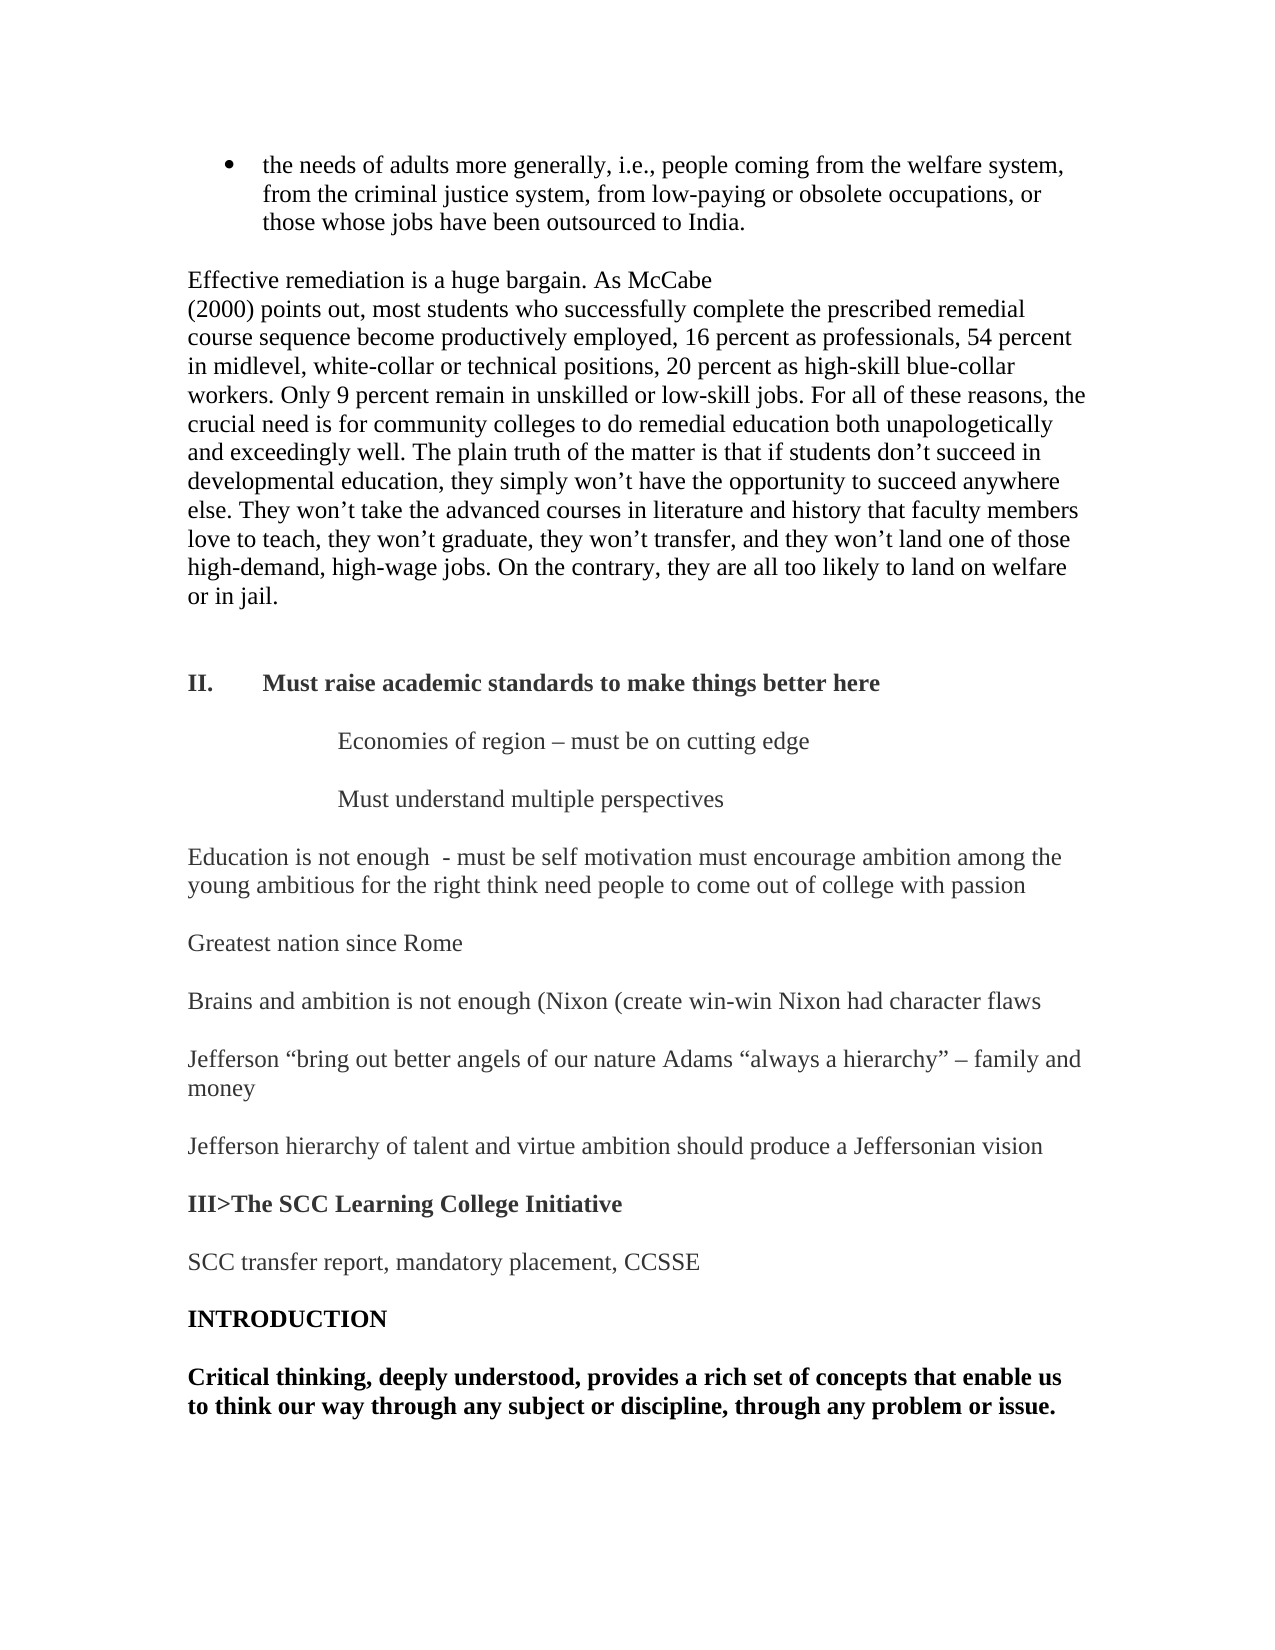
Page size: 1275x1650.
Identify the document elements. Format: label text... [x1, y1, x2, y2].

text else. They won’t take the advanced courses in literature and history that faculty members love to teach, they won’t graduate, they won’t transfer, and they won’t land one of those [187, 495, 1087, 552]
text SCC transfer report, mandatory placement, CCSSE [187, 1247, 1087, 1275]
text Education is not enough - must be self motivation must encourage ambition among the young ambitious for the right think need people to come out of college with passion [187, 842, 1087, 899]
text Greatest nation since Rome [187, 928, 1087, 957]
text Jefferson hierarchy of talent and virtue ambition should produce a Jeffersonian vision [187, 1131, 1087, 1159]
text INTRODUCTION [187, 1304, 1087, 1333]
text Economies of region – must be on cutting edge [262, 726, 1087, 754]
text II. Must raise academic standards to make things better here [187, 668, 1087, 697]
text Brains and ambition is not enough (Nixon (create win-win Nixon had character flaws [187, 986, 1087, 1015]
list the needs of adults more generally, i.e., people coming from the welfare system, from the criminal justice system, from low-paying or obsolete occupations, or those whose jobs have been outsourced to India. [225, 150, 1087, 236]
text Must understand multiple perspectives [262, 784, 1087, 812]
text III>The SCC Learning College Initiative [187, 1189, 1087, 1217]
text and exceedingly well. The plain truth of the matter is that if students don’t succeed in developmental education, they simply won’t have the opportunity to succeed anywhere [187, 437, 1087, 495]
text Effective remediation is a huge bargain. As McCabe [187, 265, 1087, 294]
text high-demand, high-wage jobs. On the contrary, they are all too likely to land on welfare or in jail. [187, 552, 1087, 610]
text (2000) points out, most students who successfully complete the prescribed remedial course sequence become productively employed, 16 percent as professionals, 54 percent in midlevel, white-collar or technical positions, 20 percent as high-skill blue-collar workers. Only 9 percent remain in unskilled or low-skill jobs. For all of these reasons, the crucial need is for community colleges to do remedial education both unapologetically [187, 294, 1087, 437]
text Critical thinking, deeply understood, provides a rich set of concepts that enable us to think our way through any subject or discipline, through any problem or issue. [187, 1362, 1087, 1420]
text Jefferson “bring out better angels of our nature Adams “always a hierarchy” – family and money [187, 1044, 1087, 1102]
